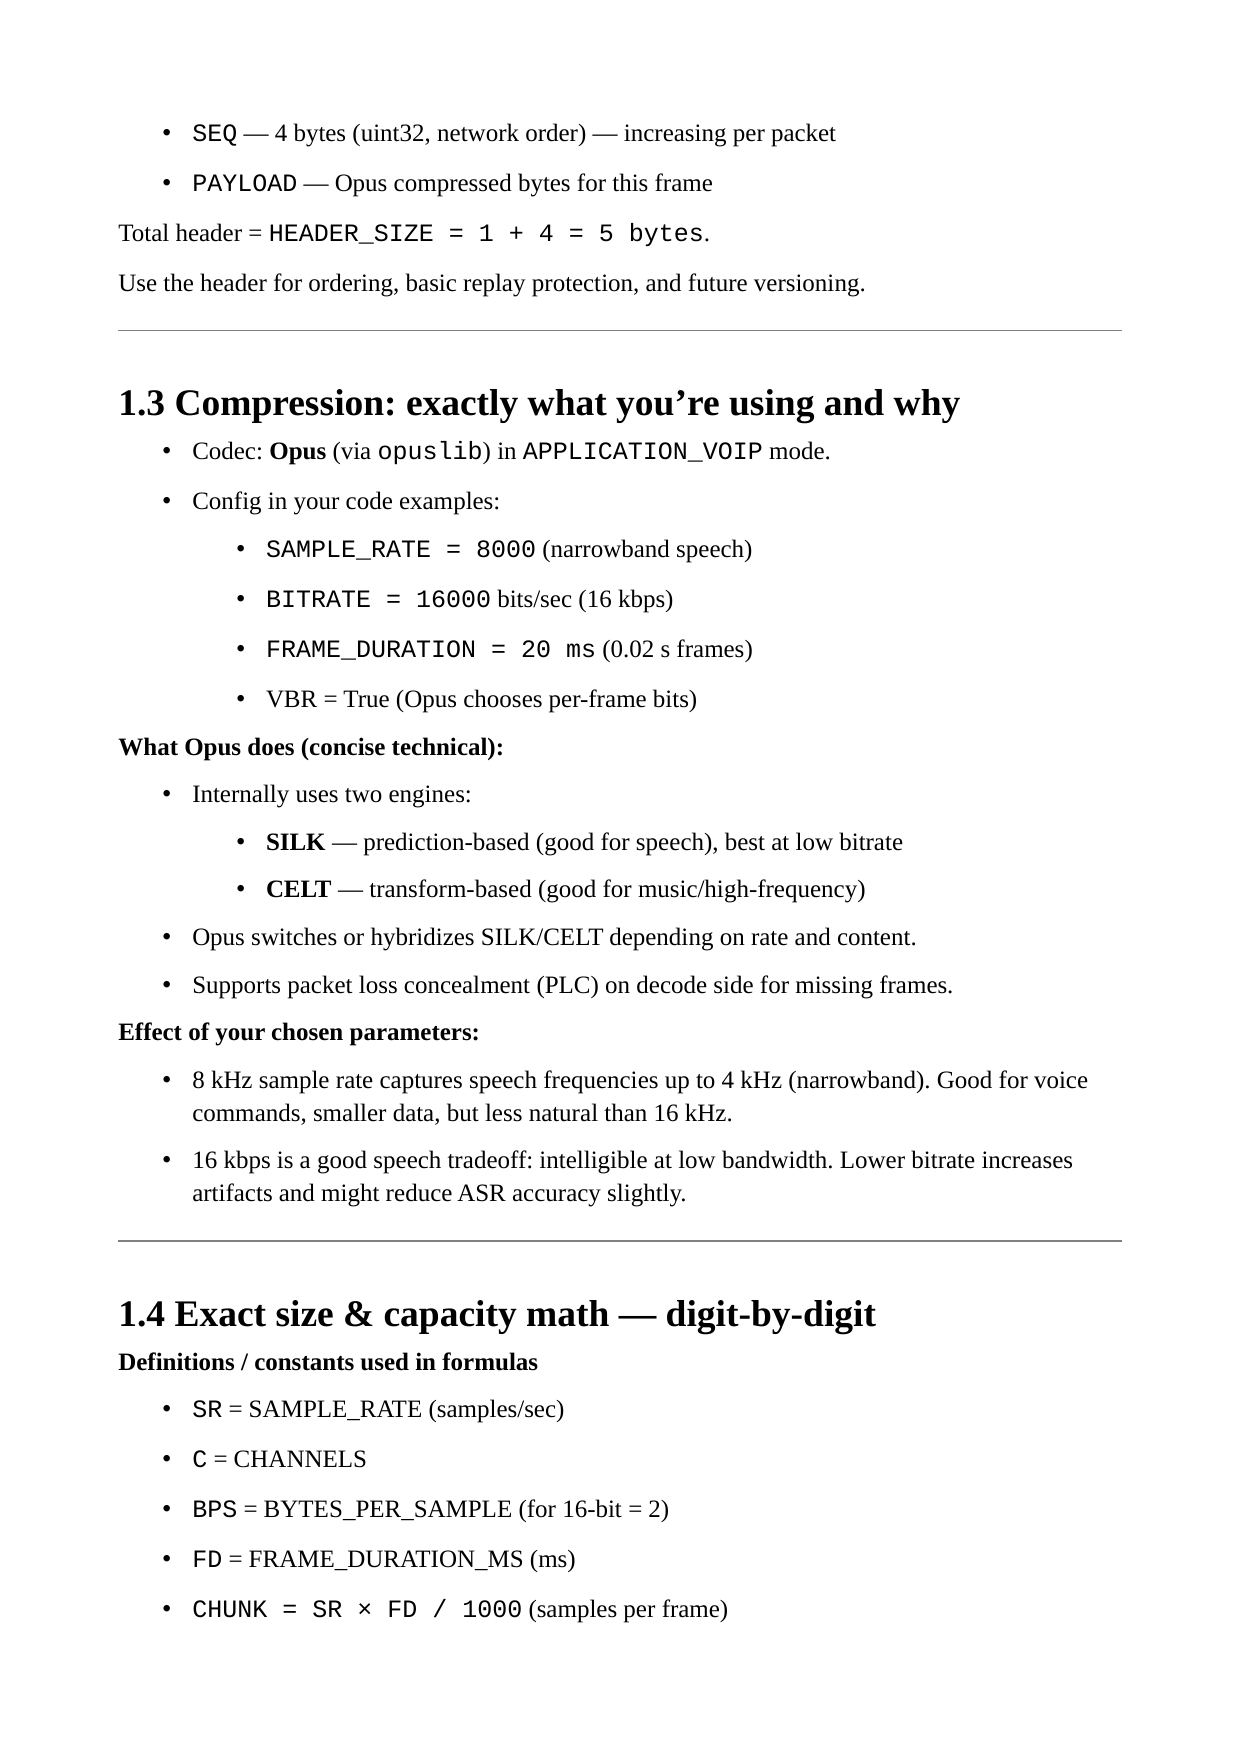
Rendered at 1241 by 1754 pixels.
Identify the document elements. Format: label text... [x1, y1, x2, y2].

text What Opus does (concise technical): [118, 732, 1122, 760]
list FRAME_DURATION = 20 ms (0.02 s frames) [236, 634, 1122, 665]
list Supports packet loss concealment (PLC) on decode side for missing frames. [162, 970, 1122, 998]
list SAMPLE_RATE = 8000 (narrowband speech) [236, 534, 1122, 565]
subtitle 1.3 Compression: exactly what you’re using and why [118, 381, 1122, 424]
text Definitions / constants used in formulas [118, 1347, 1122, 1376]
list PAYLOAD — Opus compressed bytes for this frame [162, 168, 1122, 199]
list Config in your code examples: [162, 486, 1122, 515]
list Internally uses two engines: [162, 779, 1122, 808]
list BITRATE = 16000 bits/sec (16 kbps) [236, 584, 1122, 615]
list SR = SAMPLE_RATE (samples/sec) [162, 1394, 1122, 1425]
list Opus switches or hybridizes SILK/CELT depending on rate and content. [162, 922, 1122, 951]
list BPS = BYTES_PER_SAMPLE (for 16-bit = 2) [162, 1494, 1122, 1525]
list VBR = True (Opus chooses per-frame bits) [236, 684, 1122, 713]
list 8 kHz sample rate captures speech frequencies up to 4 kHz (narrowband). Good for voice commands, smaller data, but less natural than 16 kHz. [162, 1065, 1122, 1127]
text Total header = HEADER_SIZE = 1 + 4 = 5 bytes. [118, 218, 1122, 249]
list Codec: Opus (via opuslib) in APPLICATION_VOIP mode. [162, 436, 1122, 467]
list 16 kbps is a good speech tradeoff: intelligible at low bandwidth. Lower bitrate increases artifacts and might reduce ASR accuracy slightly. [162, 1146, 1122, 1207]
list CELT — transform-based (good for music/high-frequency) [236, 874, 1122, 903]
subtitle 1.4 Exact size & capacity math — digit-by-digit [118, 1291, 1122, 1334]
list CHUNK = SR × FD / 1000 (samples per frame) [162, 1594, 1122, 1625]
text Use the header for ordering, basic replay protection, and future versioning. [118, 268, 1122, 297]
list SEQ — 4 bytes (uint32, network order) — increasing per packet [162, 118, 1122, 149]
text Effect of your chosen parameters: [118, 1017, 1122, 1046]
list SILK — prediction-based (good for speech), best at low bitrate [236, 827, 1122, 856]
list FD = FRAME_DURATION_MS (ms) [162, 1544, 1122, 1575]
list C = CHANNELS [162, 1444, 1122, 1475]
